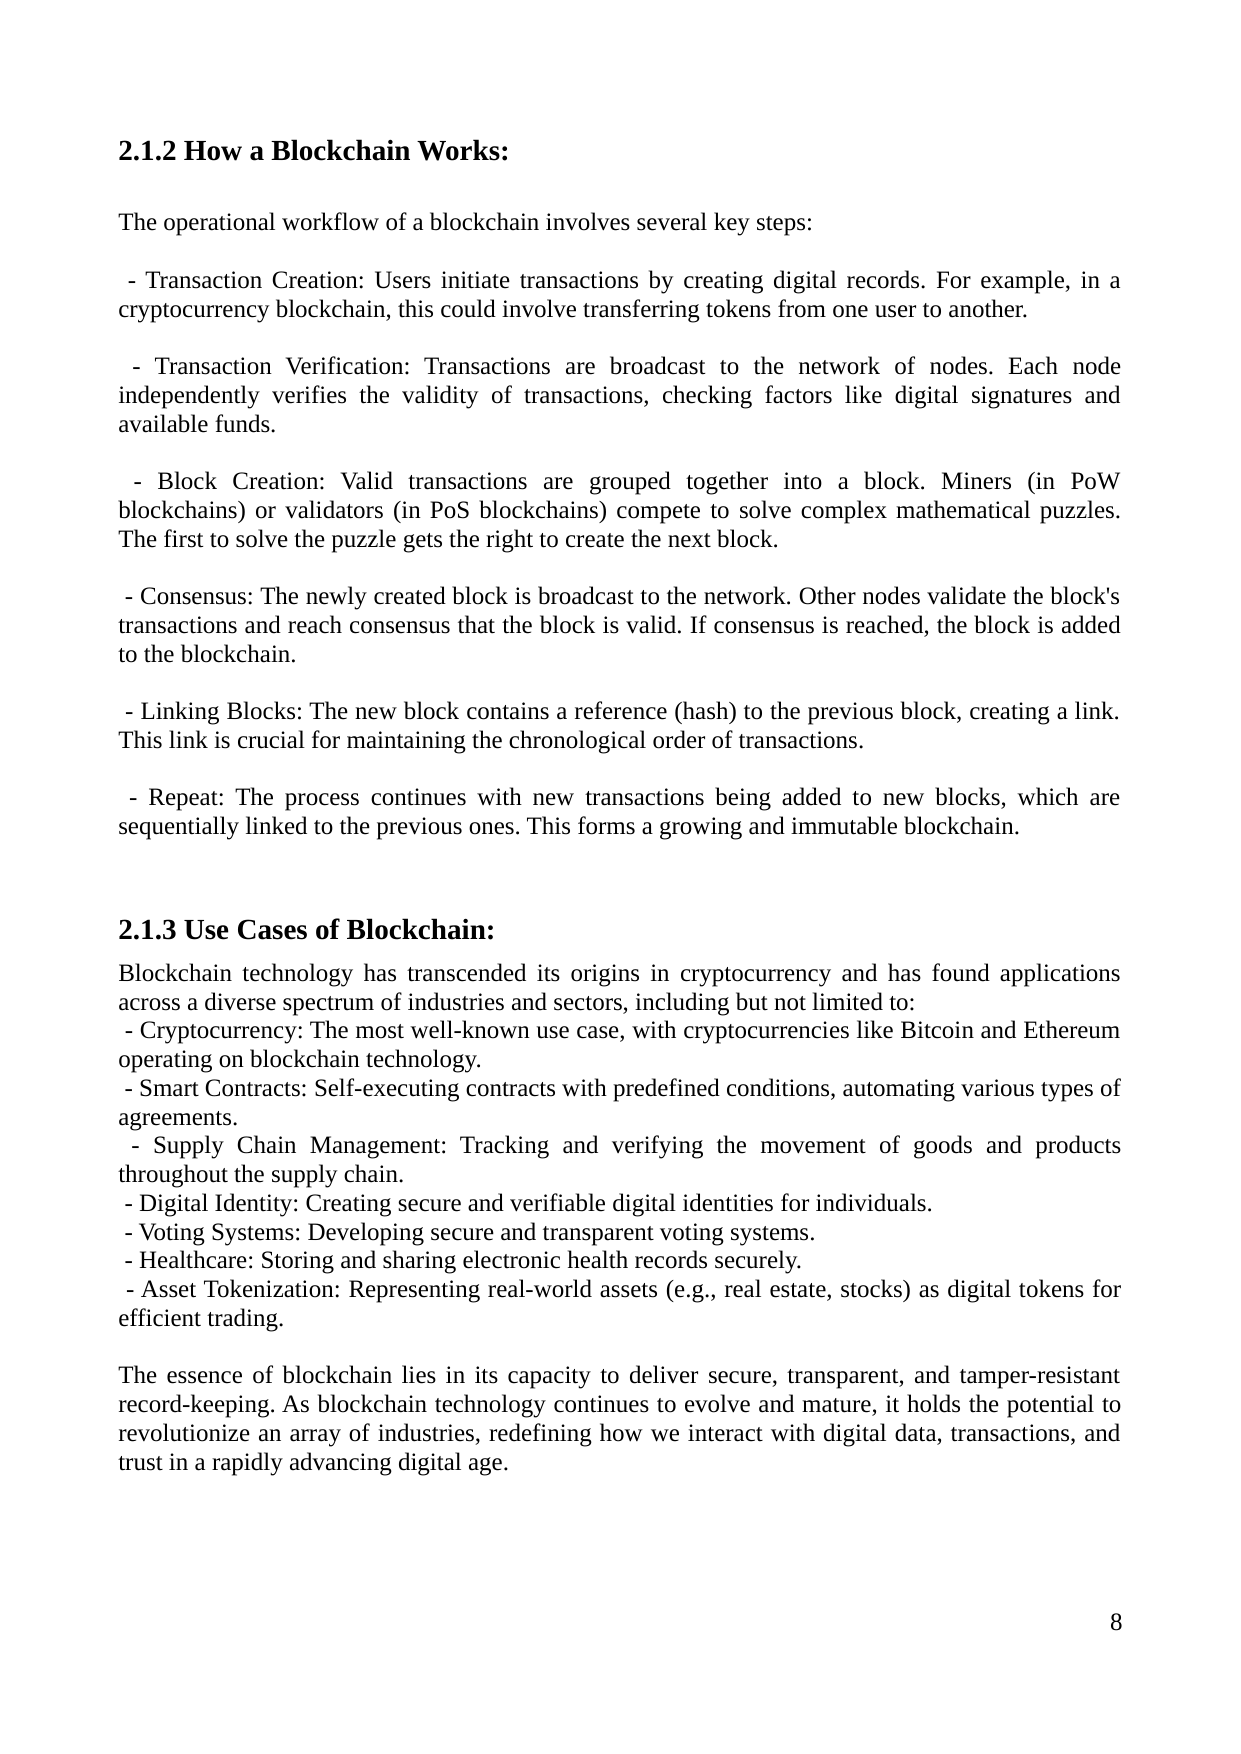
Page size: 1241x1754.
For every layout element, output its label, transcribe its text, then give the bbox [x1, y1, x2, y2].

text - Transaction Creation: Users initiate transactions by creating digital records. For example, in a cryptocurrency blockchain, this could involve transferring tokens from one user to another. [118, 265, 1122, 322]
text - Voting Systems: Developing secure and transparent voting systems. [118, 1217, 1122, 1246]
subtitle 2.1.3 Use Cases of Blockchain: [118, 912, 1122, 946]
text - Transaction Verification: Transactions are broadcast to the network of nodes. Each node independently verifies the validity of transactions, checking factors like digital signatures and available funds. [118, 351, 1122, 437]
text - Cryptocurrency: The most well-known use case, with cryptocurrencies like Bitcoin and Ethereum operating on blockchain technology. [118, 1016, 1122, 1073]
text - Repeat: The process continues with new transactions being added to new blocks, which are sequentially linked to the previous ones. This forms a growing and immutable blockchain. [118, 782, 1122, 840]
text - Smart Contracts: Self-executing contracts with predefined conditions, automating various types of agreements. [118, 1073, 1122, 1131]
text The essence of blockchain lies in its capacity to deliver secure, transparent, and tamper-resistant record-keeping. As blockchain technology continues to evolve and mature, it holds the potential to revolutionize an array of industries, redefining how we interact with digital data, transactions, and trust in a rapidly advancing digital age. [118, 1361, 1122, 1476]
text - Digital Identity: Creating secure and verifiable digital identities for individuals. [118, 1188, 1122, 1217]
text - Supply Chain Management: Tracking and verifying the movement of goods and products throughout the supply chain. [118, 1131, 1122, 1188]
subtitle 2.1.2 How a Blockchain Works: [118, 133, 1122, 166]
text - Healthcare: Storing and sharing electronic health records securely. [118, 1246, 1122, 1274]
text The operational workflow of a blockchain involves several key steps: [118, 207, 1122, 236]
text Blockchain technology has transcended its origins in cryptocurrency and has found applications across a diverse spectrum of industries and sectors, including but not limited to: [118, 958, 1122, 1016]
text - Consensus: The newly created block is broadcast to the network. Other nodes validate the block's transactions and reach consensus that the block is valid. If consensus is reached, the block is added to the blockchain. [118, 581, 1122, 667]
text - Asset Tokenization: Representing real-world assets (e.g., real estate, stocks) as digital tokens for efficient trading. [118, 1274, 1122, 1332]
text - Block Creation: Valid transactions are grouped together into a block. Miners (in PoW blockchains) or validators (in PoS blockchains) compete to solve complex mathematical puzzles. The first to solve the puzzle gets the right to create the next block. [118, 466, 1122, 552]
text - Linking Blocks: The new block contains a reference (hash) to the previous block, creating a link. This link is crucial for maintaining the chronological order of transactions. [118, 696, 1122, 754]
